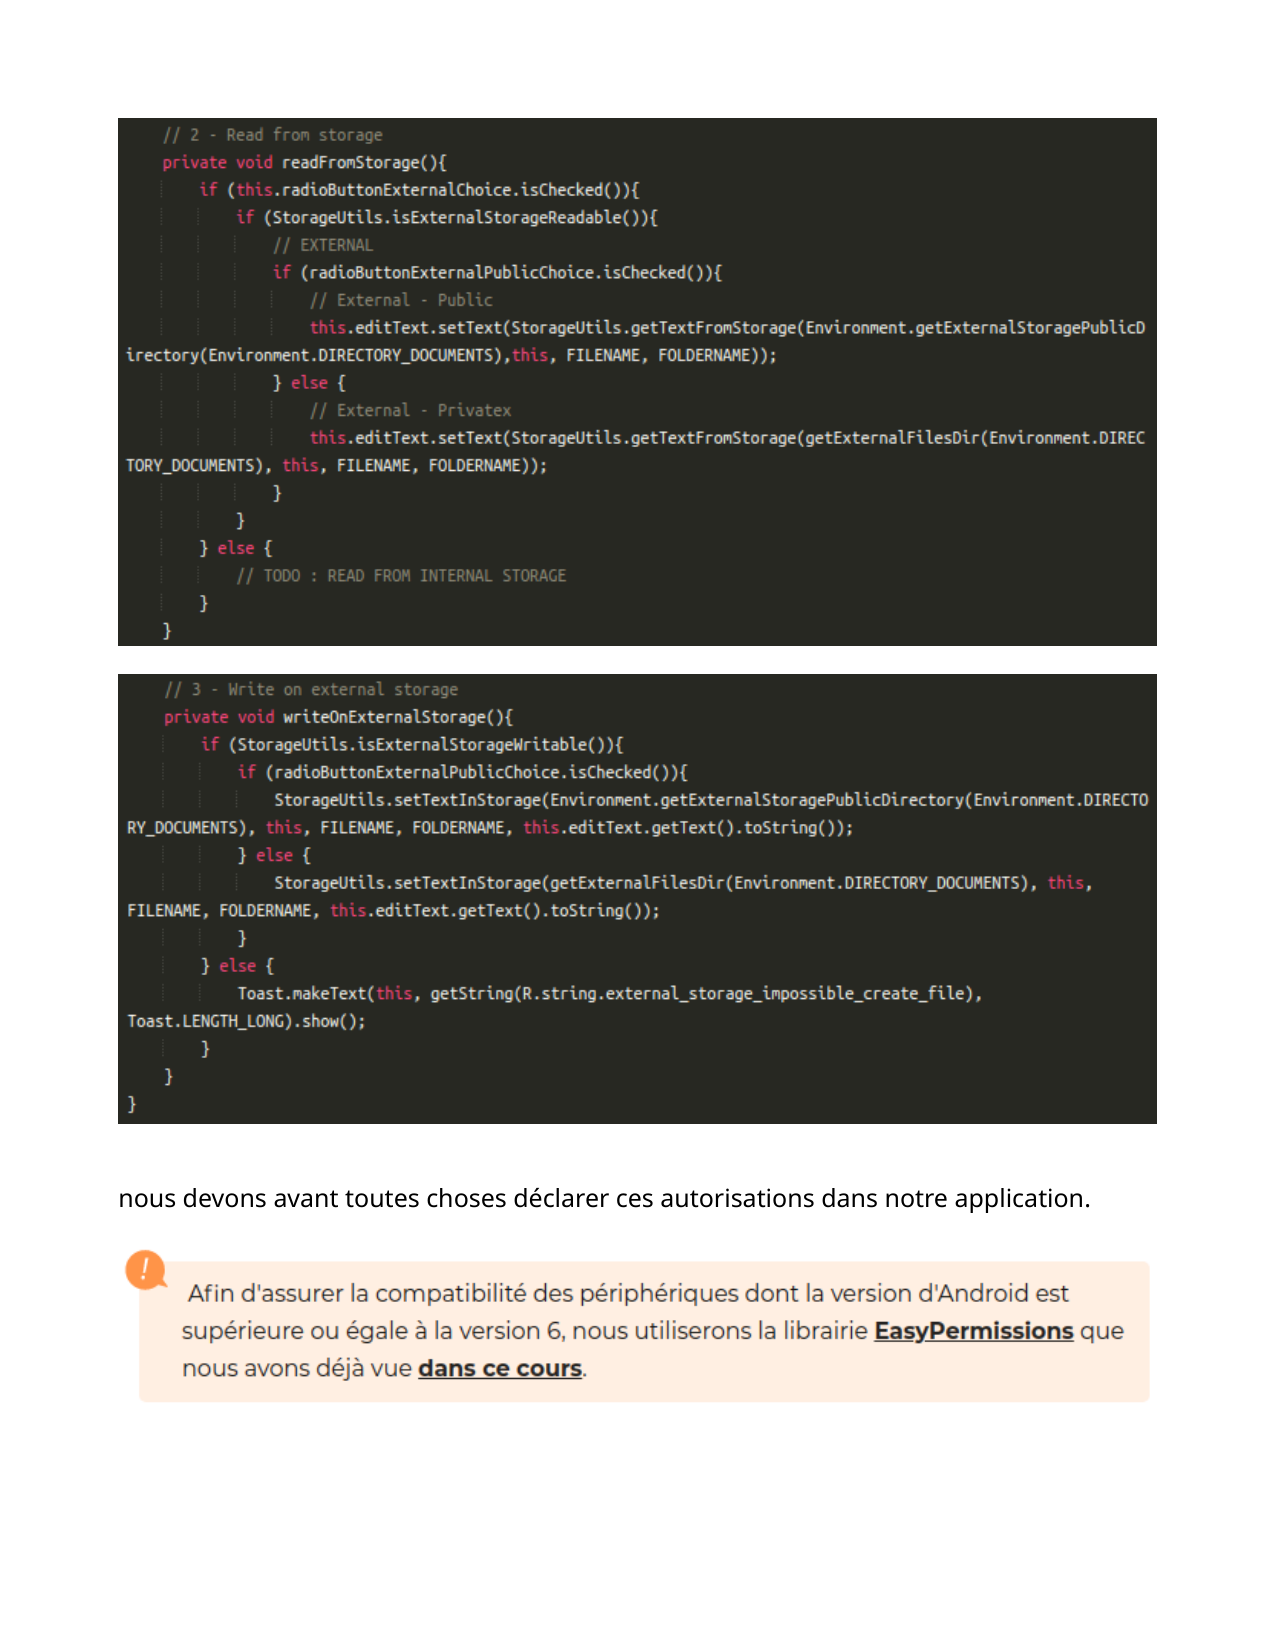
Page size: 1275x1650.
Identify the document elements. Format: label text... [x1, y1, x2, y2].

picture [118, 674, 1157, 1124]
picture [118, 1243, 1157, 1411]
text nous devons avant toutes choses déclarer ces autorisations dans notre application. [118, 1181, 1157, 1215]
picture [118, 118, 1157, 646]
